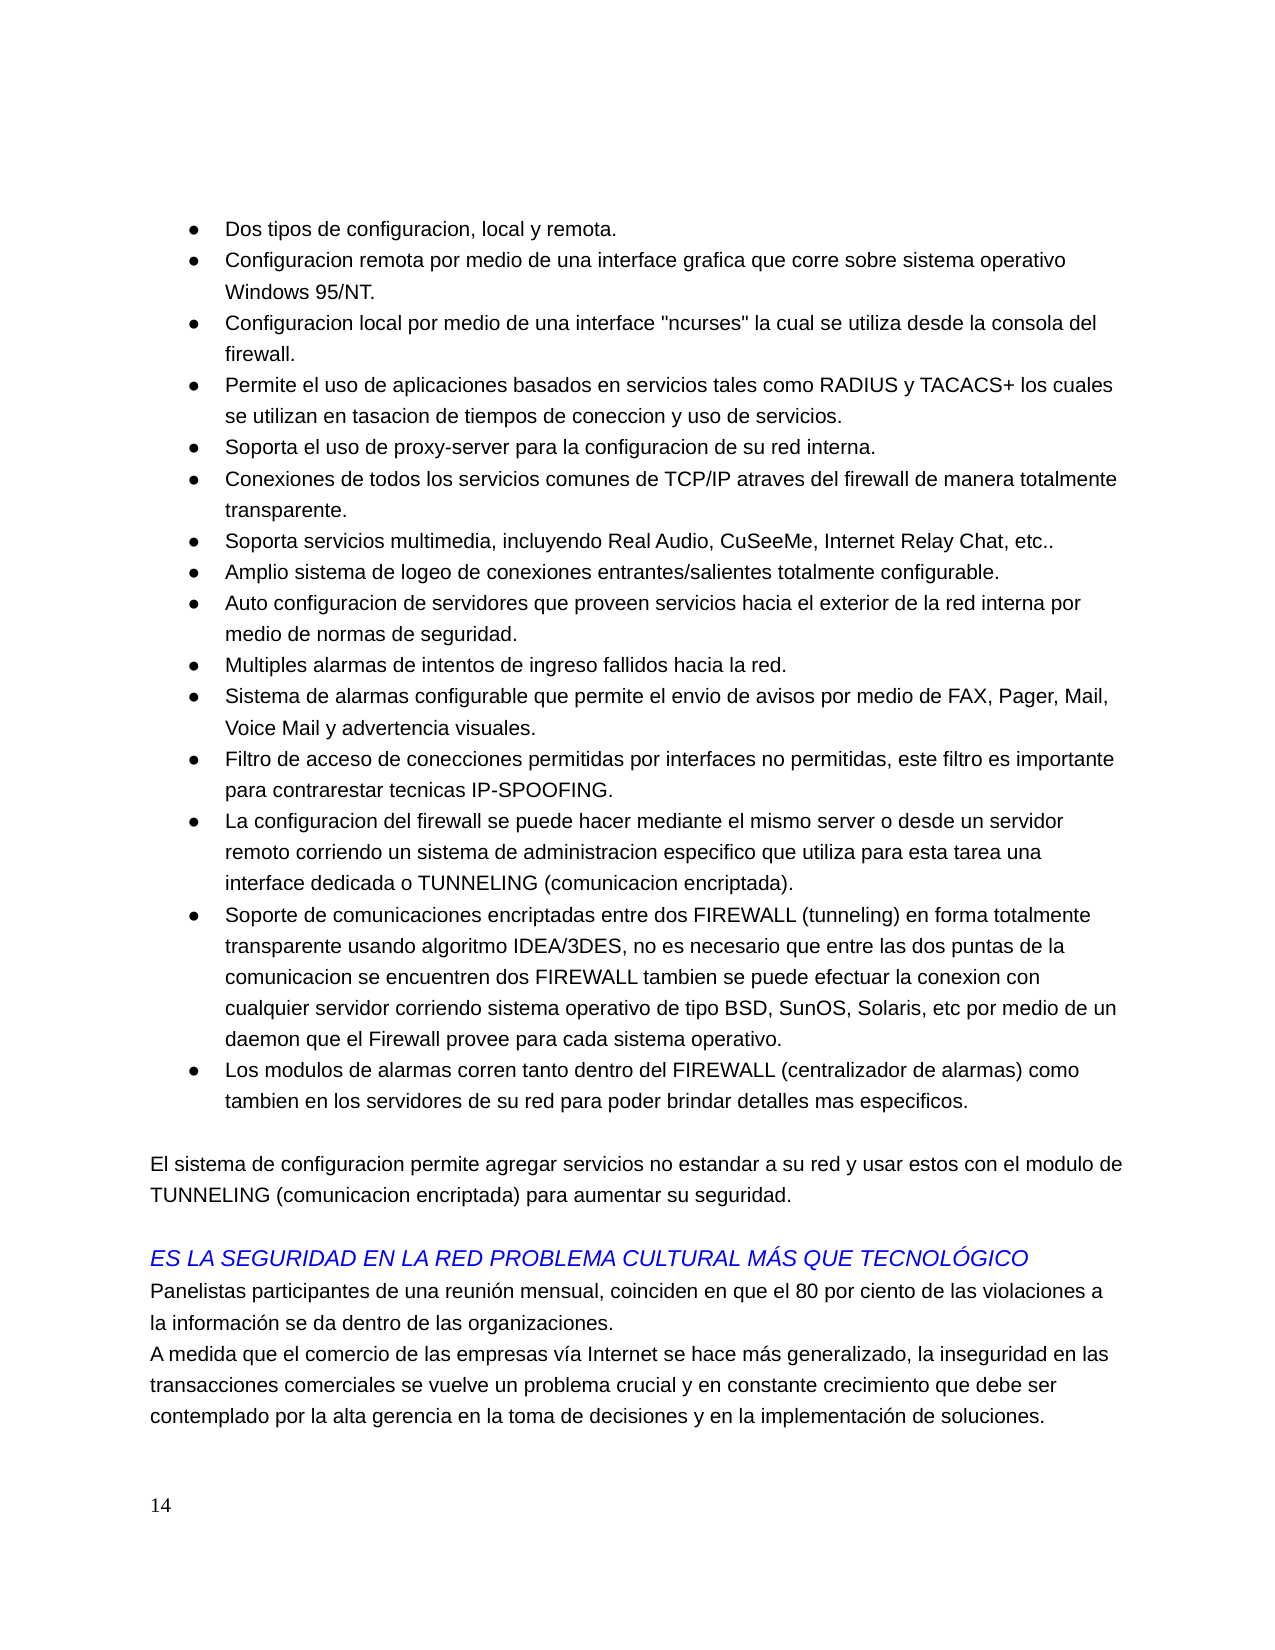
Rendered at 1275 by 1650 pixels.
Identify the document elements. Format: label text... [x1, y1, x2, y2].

text El sistema de configuracion permite agregar servicios no estandar a su red y usar estos con el modulo de TUNNELING (comunicacion encriptada) para aumentar su seguridad. [150, 1152, 1125, 1207]
text ES LA SEGURIDAD EN LA RED PROBLEMA CULTURAL MÁS QUE TECNOLÓGICO [150, 1245, 1125, 1271]
list Los modulos de alarmas corren tanto dentro del FIREWALL (centralizador de alarmas) como tambien en los servidores de su red para poder brindar detalles mas especificos. [187, 1058, 1125, 1113]
list Configuracion remota por medio de una interface grafica que corre sobre sistema operativo Windows 95/NT. [187, 248, 1125, 303]
list Sistema de alarmas configurable que permite el envio de avisos por medio de FAX, Pager, Mail, Voice Mail y advertencia visuales. [187, 684, 1125, 739]
list Amplio sistema de logeo de conexiones entrantes/salientes totalmente configurable. [187, 560, 1125, 584]
list Dos tipos de configuracion, local y remota. [187, 217, 1125, 241]
list Conexiones de todos los servicios comunes de TCP/IP atraves del firewall de manera totalmente transparente. [187, 466, 1125, 521]
text A medida que el comercio de las empresas vía Internet se hace más generalizado, la inseguridad en las transacciones comerciales se vuelve un problema crucial y en constante crecimiento que debe ser contemplado por la alta gerencia en la toma de decisiones y en la implementación de soluciones. [150, 1341, 1125, 1428]
text Panelistas participantes de una reunión mensual, coinciden en que el 80 por ciento de las violaciones a la información se da dentro de las organizaciones. [150, 1279, 1125, 1334]
list La configuracion del firewall se puede hacer mediante el mismo server o desde un servidor remoto corriendo un sistema de administracion especifico que utiliza para esta tarea una interface dedicada o TUNNELING (comunicacion encriptada). [187, 809, 1125, 895]
list Soporta el uso de proxy-server para la configuracion de su red interna. [187, 435, 1125, 459]
list Soporta servicios multimedia, incluyendo Real Audio, CuSeeMe, Internet Relay Chat, etc.. [187, 529, 1125, 553]
list Soporte de comunicaciones encriptadas entre dos FIREWALL (tunneling) en forma totalmente transparente usando algoritmo IDEA/3DES, no es necesario que entre las dos puntas de la comunicacion se encuentren dos FIREWALL tambien se puede efectuar la conexion con cualquier servidor corriendo sistema operativo de tipo BSD, SunOS, Solaris, etc por medio de un daemon que el Firewall provee para cada sistema operativo. [187, 902, 1125, 1051]
list Auto configuracion de servidores que proveen servicios hacia el exterior de la red interna por medio de normas de seguridad. [187, 591, 1125, 646]
list Configuracion local por medio de una interface "ncurses" la cual se utiliza desde la consola del firewall. [187, 311, 1125, 366]
list Filtro de acceso de conecciones permitidas por interfaces no permitidas, este filtro es importante para contrarestar tecnicas IP-SPOOFING. [187, 747, 1125, 802]
list Multiples alarmas de intentos de ingreso fallidos hacia la red. [187, 653, 1125, 677]
list Permite el uso de aplicaciones basados en servicios tales como RADIUS y TACACS+ los cuales se utilizan en tasacion de tiempos de coneccion y uso de servicios. [187, 373, 1125, 428]
